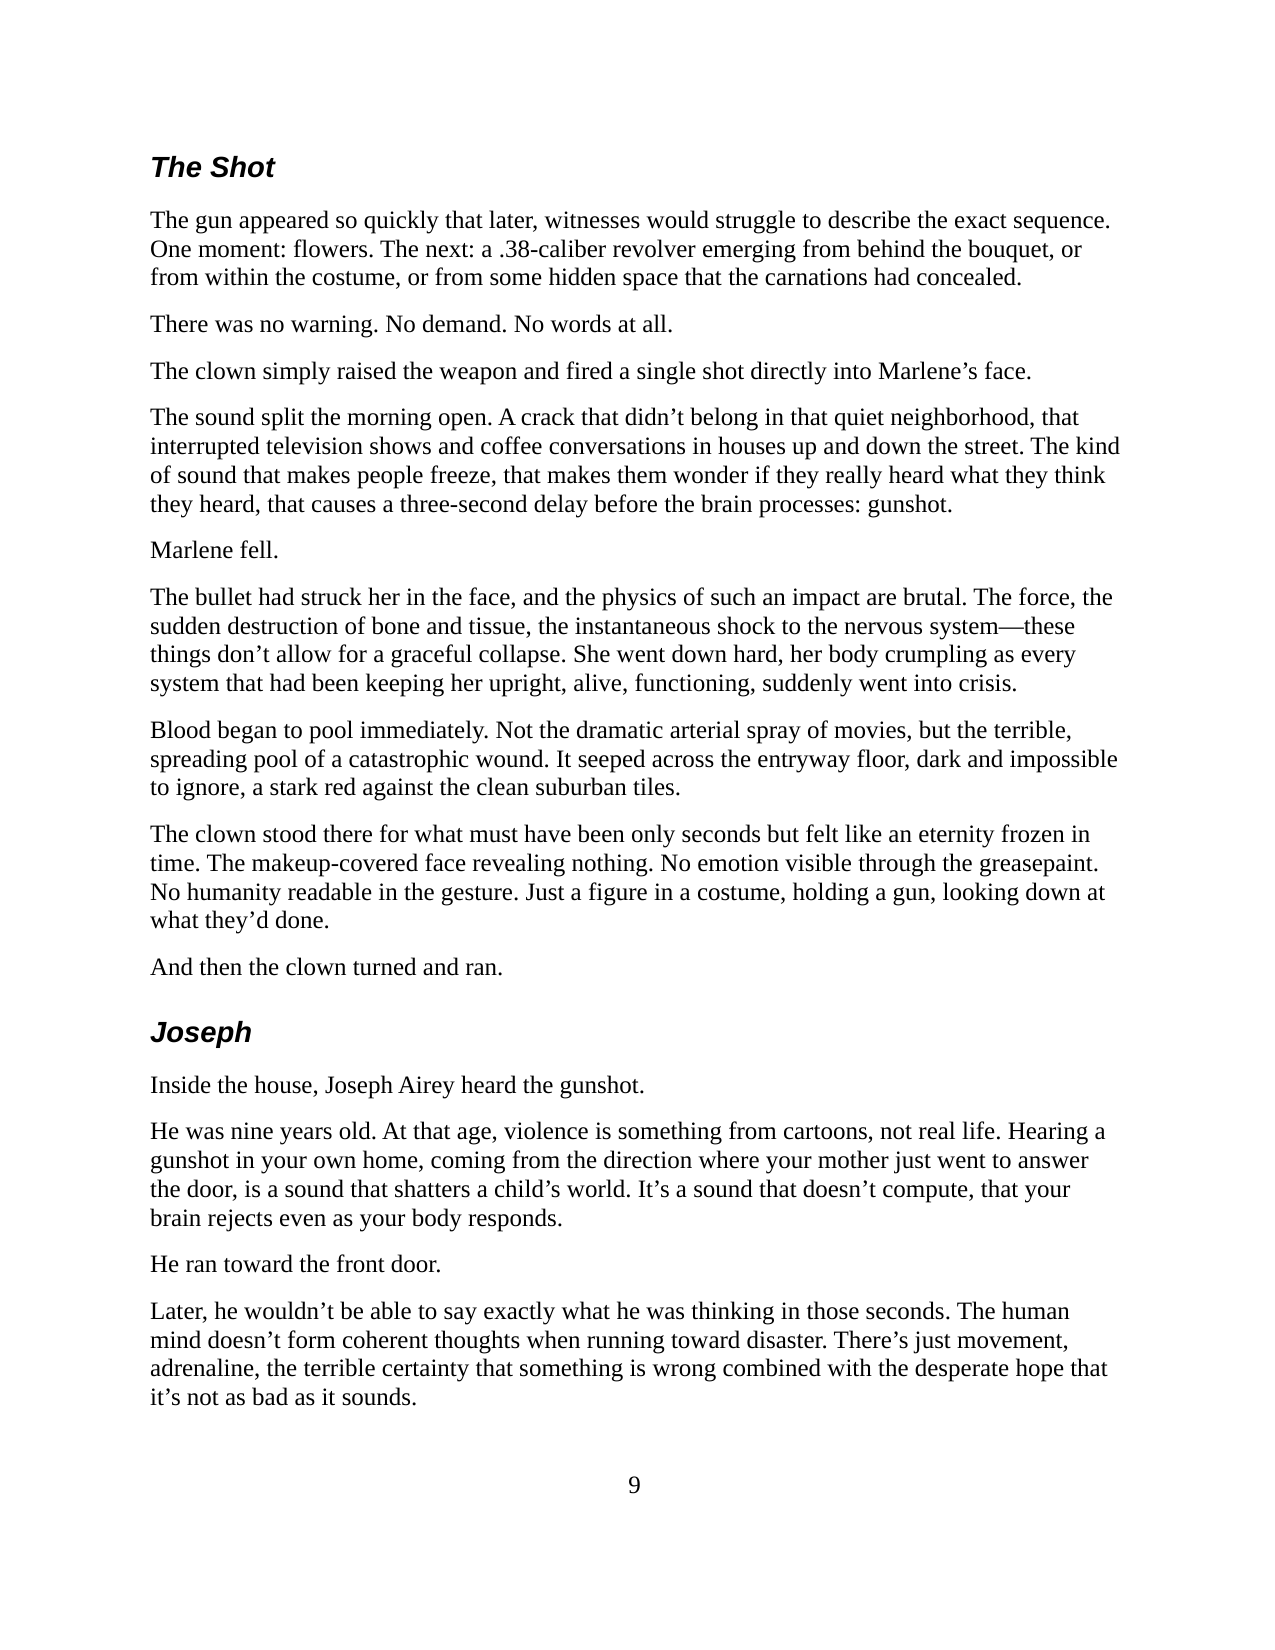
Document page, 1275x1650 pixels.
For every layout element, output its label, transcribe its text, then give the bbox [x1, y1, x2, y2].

text The clown simply raised the weapon and fired a single shot directly into Marlene’s face. [150, 356, 1125, 384]
subtitle Joseph [150, 1015, 1125, 1048]
text He ran toward the front door. [150, 1249, 1125, 1278]
text The sound split the morning open. A crack that didn’t belong in that quiet neighborhood, that interrupted television shows and coffee conversations in houses up and down the street. The kind of sound that makes people freeze, that makes them wonder if they really heard what they think they heard, that causes a three-second delay before the brain processes: gunshot. [150, 402, 1125, 517]
subtitle The Shot [150, 150, 1125, 183]
text Later, he wouldn’t be able to say exactly what he was thinking in those seconds. The human mind doesn’t form coherent thoughts when running toward disaster. There’s just movement, adrenaline, the terrible certainty that something is wrong combined with the desperate hope that it’s not as bad as it sounds. [150, 1296, 1125, 1411]
text The gun appeared so quickly that later, witnesses would struggle to describe the exact sequence. One moment: flowers. The next: a .38-caliber revolver emerging from behind the bouquet, or from within the costume, or from some hidden space that the carnations had concealed. [150, 205, 1125, 291]
text The bullet had struck her in the face, and the physics of such an impact are brutal. The force, the sudden destruction of bone and tissue, the instantaneous shock to the nervous system—these things don’t allow for a graceful collapse. She went down hard, her body crumpling as every system that had been keeping her upright, alive, functioning, suddenly went into crisis. [150, 582, 1125, 697]
text Inside the house, Joseph Airey heard the gunshot. [150, 1070, 1125, 1098]
text And then the clown turned and ran. [150, 952, 1125, 981]
text There was no warning. No demand. No words at all. [150, 309, 1125, 338]
text The clown stood there for what must have been only seconds but felt like an eternity frozen in time. The makeup-covered face revealing nothing. No emotion visible through the greasepaint. No humanity readable in the gesture. Just a figure in a costume, holding a gun, looking down at what they’d done. [150, 819, 1125, 934]
text Marlene fell. [150, 535, 1125, 564]
text Blood began to pool immediately. Not the dramatic arterial spray of movies, but the terrible, spreading pool of a catastrophic wound. It seeped across the entryway floor, dark and impossible to ignore, a stark red against the clean suburban tiles. [150, 715, 1125, 801]
text He was nine years old. At that age, violence is something from cartoons, not real life. Hearing a gunshot in your own home, coming from the direction where your mother just went to answer the door, is a sound that shatters a child’s world. It’s a sound that doesn’t compute, that your brain rejects even as your body responds. [150, 1116, 1125, 1231]
